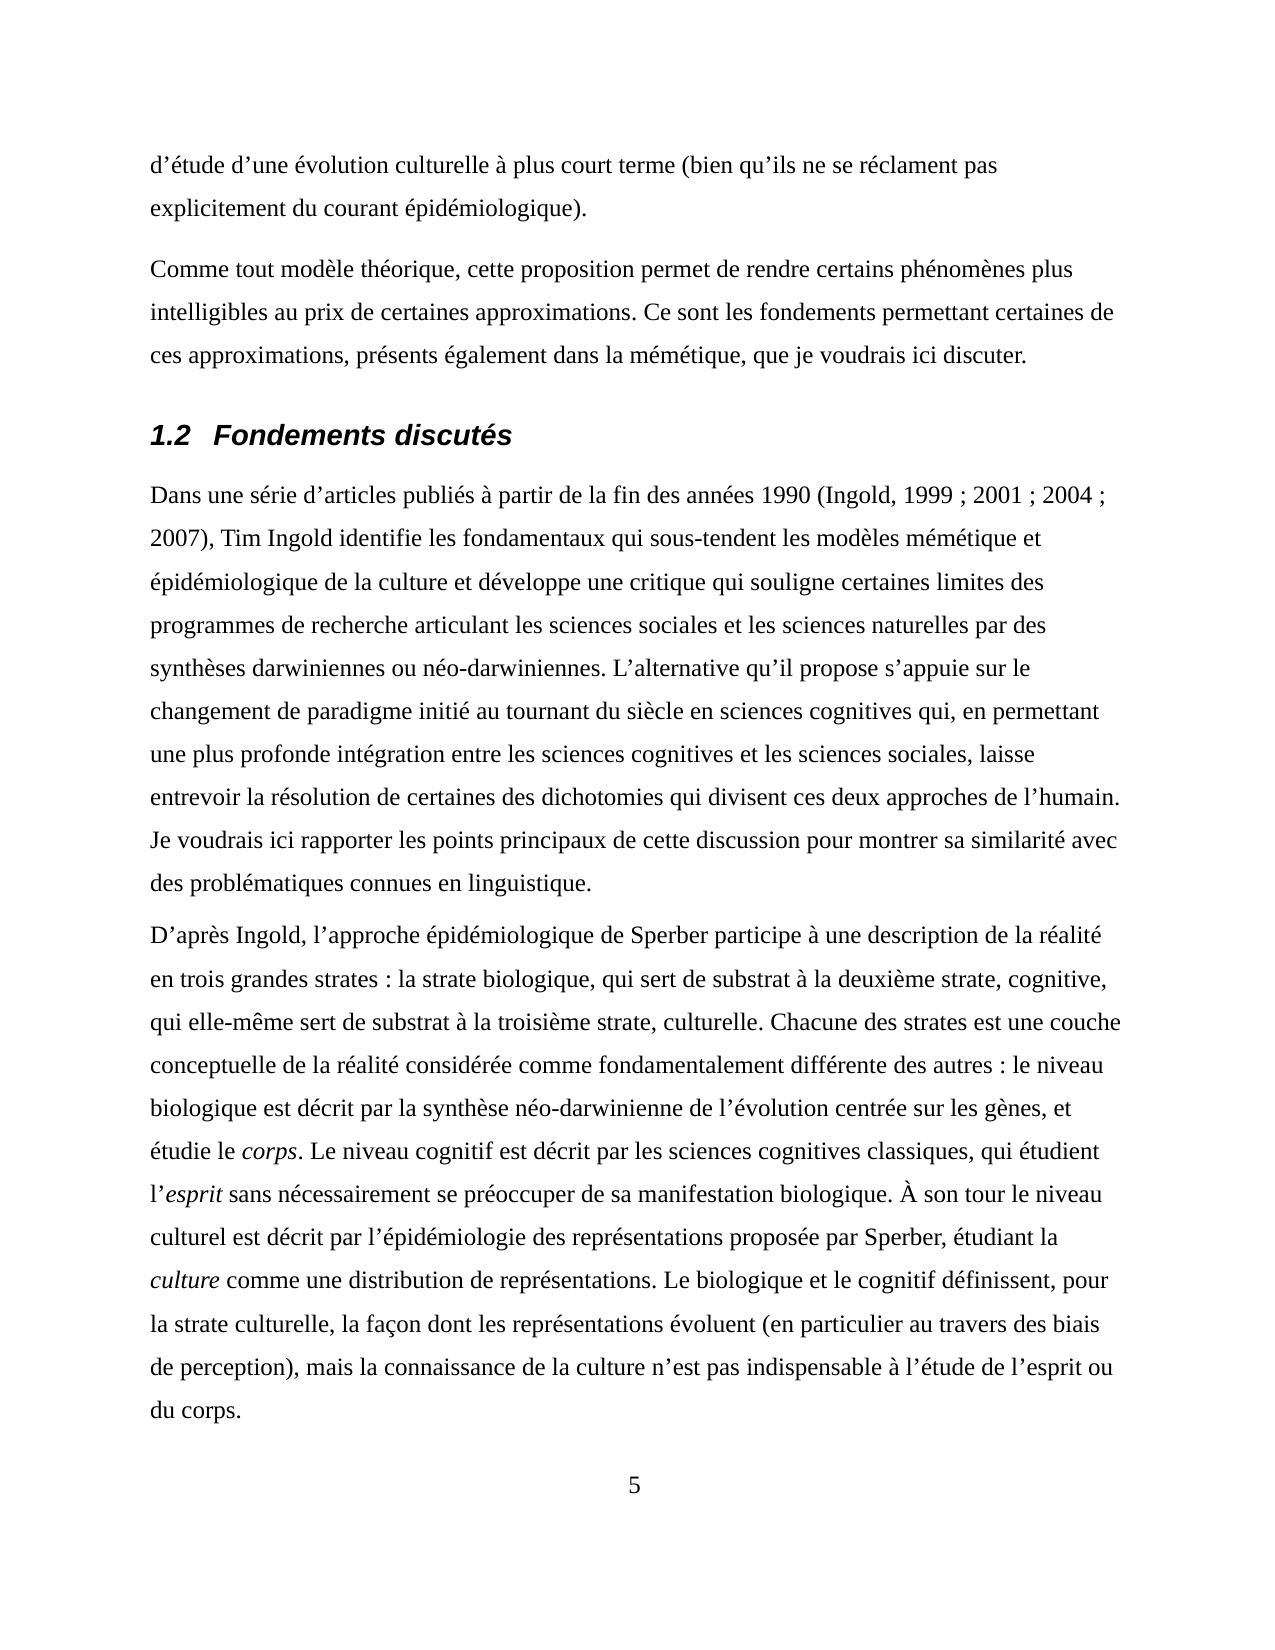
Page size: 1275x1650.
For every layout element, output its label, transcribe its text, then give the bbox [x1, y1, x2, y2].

subtitle Fondements discutés [150, 417, 1125, 451]
text Comme tout modèle théorique, cette proposition permet de rendre certains phénomènes plus intelligibles au prix de certaines approximations. Ce sont les fondements permettant certaines de ces approximations, présents également dans la mémétique, que je voudrais ici discuter. [150, 254, 1125, 369]
text D’après Ingold, l’approche épidémiologique de Sperber participe à une description de la réalité en trois grandes strates : la strate biologique, qui sert de substrat à la deuxième strate, cognitive, qui elle-même sert de substrat à la troisième strate, culturelle. Chacune des strates est une couche conceptuelle de la réalité considérée comme fondamentalement différente des autres : le niveau biologique est décrit par la synthèse néo-darwinienne de l’évolution centrée sur les gènes, et étudie le corps. Le niveau cognitif est décrit par les sciences cognitives classiques, qui étudient l’esprit sans nécessairement se préoccuper de sa manifestation biologique. À son tour le niveau culturel est décrit par l’épidémiologie des représentations proposée par Sperber, étudiant la culture comme une distribution de représentations. Le biologique et le cognitif définissent, pour la strate culturelle, la façon dont les représentations évoluent (en particulier au travers des biais de perception), mais la connaissance de la culture n’est pas indispensable à l’étude de l’esprit ou du corps. [150, 921, 1125, 1424]
text Dans une série d’articles publiés à partir de la fin des années 1990 (Ingold, 1999 ; 2001 ; 2004 ; 2007), Tim Ingold identifie les fondamentaux qui sous-tendent les modèles mémétique et épidémiologique de la culture et développe une critique qui souligne certaines limites des programmes de recherche articulant les sciences sociales et les sciences naturelles par des synthèses darwiniennes ou néo-darwiniennes. L’alternative qu’il propose s’appuie sur le changement de paradigme initié au tournant du siècle en sciences cognitives qui, en permettant une plus profonde intégration entre les sciences cognitives et les sciences sociales, laisse entrevoir la résolution de certaines des dichotomies qui divisent ces deux approches de l’humain. Je voudrais ici rapporter les points principaux de cette discussion pour montrer sa similarité avec des problématiques connues en linguistique. [150, 480, 1125, 897]
text d’étude d’une évolution culturelle à plus court terme (bien qu’ils ne se réclament pas explicitement du courant épidémiologique). [150, 150, 1125, 222]
